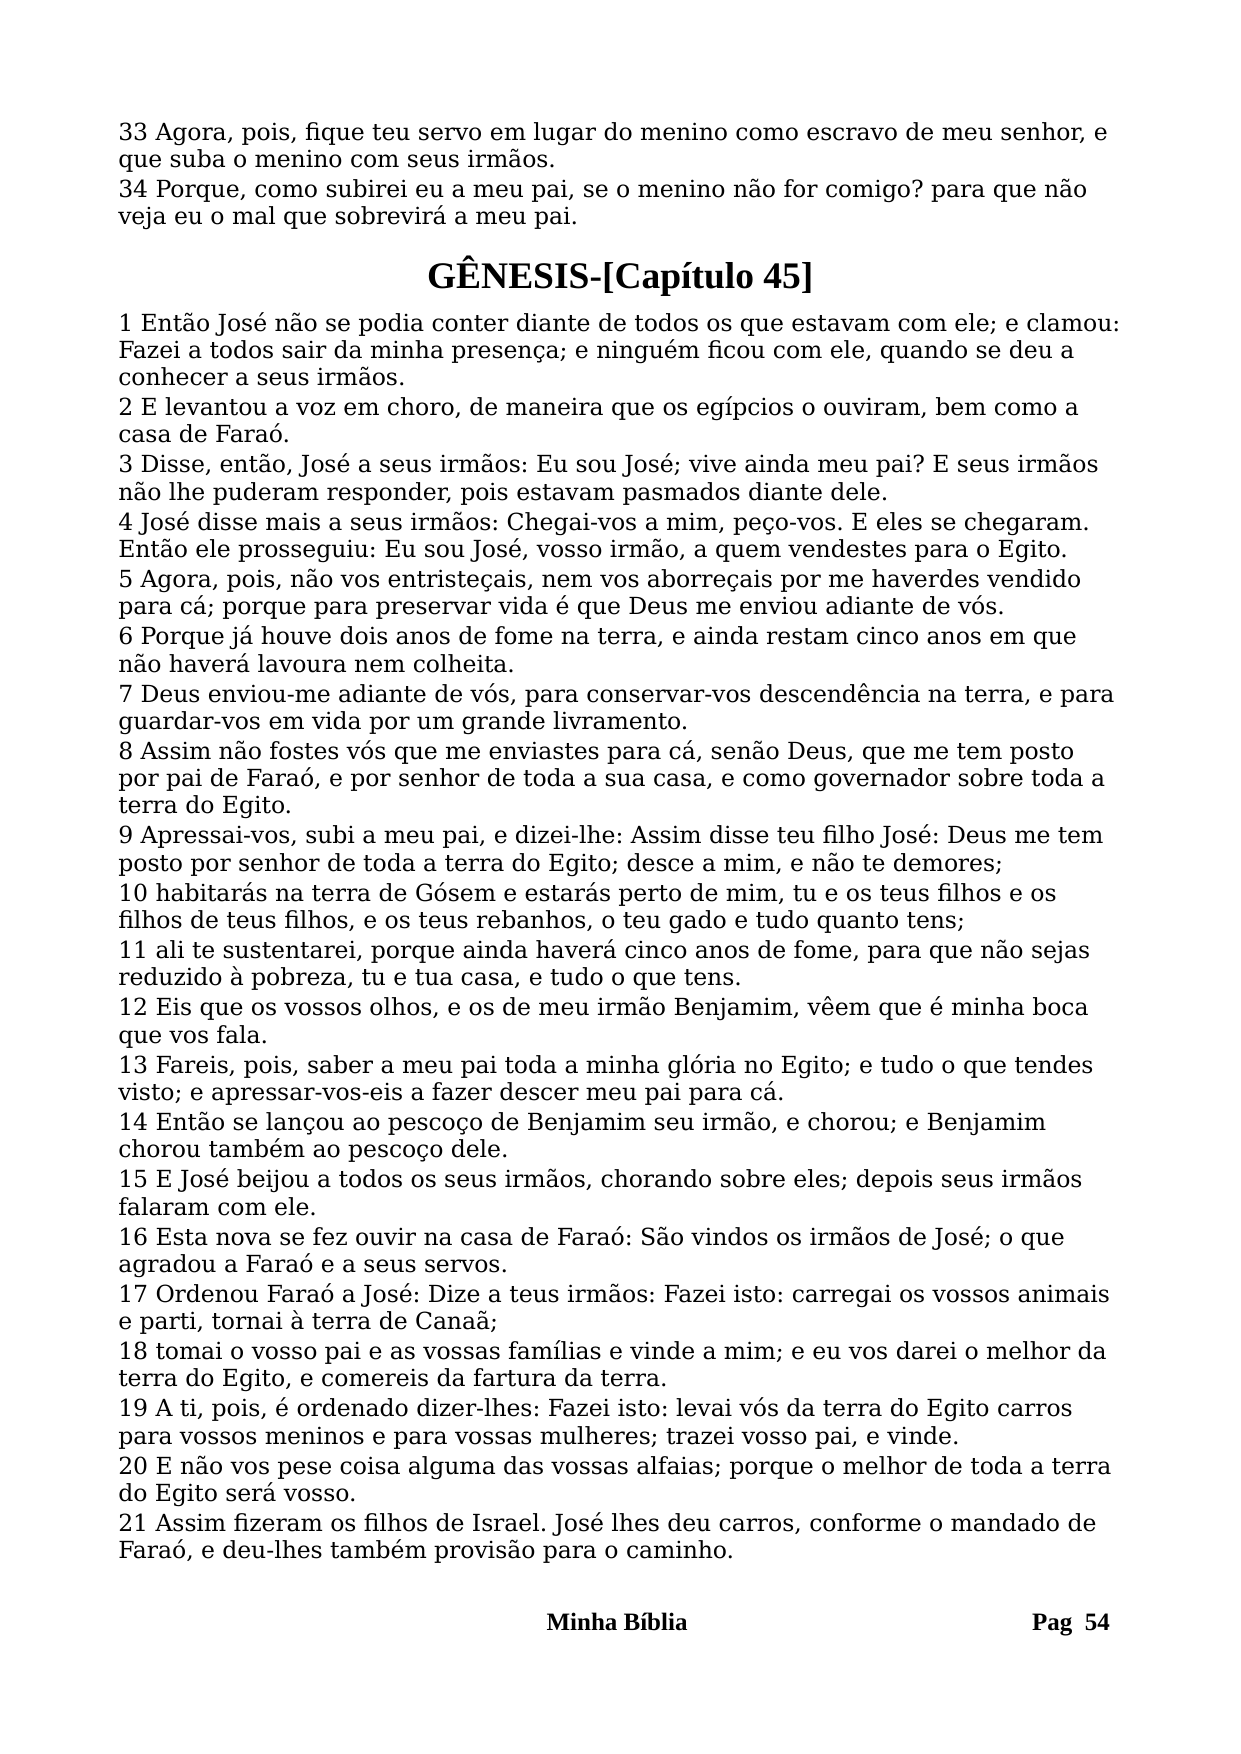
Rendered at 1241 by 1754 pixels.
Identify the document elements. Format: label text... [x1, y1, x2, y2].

text 1 Então José não se podia conter diante de todos os que estavam com ele; e clamou: Fazei a todos sair da minha presença; e ninguém ficou com ele, quando se deu a conhecer a seus irmãos. [118, 309, 1122, 391]
text 7 Deus enviou-me adiante de vós, para conservar-vos descendência na terra, e para guardar-vos em vida por um grande livramento. [118, 680, 1122, 735]
text 14 Então se lançou ao pescoço de Benjamim seu irmão, e chorou; e Benjamim chorou também ao pescoço dele. [118, 1108, 1122, 1163]
text 33 Agora, pois, fique teu servo em lugar do menino como escravo de meu senhor, e que suba o menino com seus irmãos. [118, 118, 1122, 173]
text 18 tomai o vosso pai e as vossas famílias e vinde a mim; e eu vos darei o melhor da terra do Egito, e comereis da fartura da terra. [118, 1338, 1122, 1392]
text 2 E levantou a voz em choro, de maneira que os egípcios o ouviram, bem como a casa de Faraó. [118, 394, 1122, 448]
text 17 Ordenou Faraó a José: Dize a teus irmãos: Fazei isto: carregai os vossos animais e parti, tornai à terra de Canaã; [118, 1280, 1122, 1335]
text 11 ali te sustentarei, porque ainda haverá cinco anos de fome, para que não sejas reduzido à pobreza, tu e tua casa, e tudo o que tens. [118, 937, 1122, 991]
text 5 Agora, pois, não vos entristeçais, nem vos aborreçais por me haverdes vendido para cá; porque para preservar vida é que Deus me enviou adiante de vós. [118, 566, 1122, 620]
text 19 A ti, pois, é ordenado dizer-lhes: Fazei isto: levai vós da terra do Egito carros para vossos meninos e para vossas mulheres; trazei vosso pai, e vinde. [118, 1395, 1122, 1449]
text 34 Porque, como subirei eu a meu pai, se o menino não for comigo? para que não veja eu o mal que sobrevirá a meu pai. [118, 175, 1122, 230]
text 12 Eis que os vossos olhos, e os de meu irmão Benjamim, vêem que é minha boca que vos fala. [118, 994, 1122, 1048]
text 8 Assim não fostes vós que me enviastes para cá, senão Deus, que me tem posto por pai de Faraó, e por senhor de toda a sua casa, e como governador sobre toda a terra do Egito. [118, 737, 1122, 819]
text 3 Disse, então, José a seus irmãos: Eu sou José; vive ainda meu pai? E seus irmãos não lhe puderam responder, pois estavam pasmados diante dele. [118, 451, 1122, 506]
text 13 Fareis, pois, saber a meu pai toda a minha glória no Egito; e tudo o que tendes visto; e apressar-vos-eis a fazer descer meu pai para cá. [118, 1051, 1122, 1106]
subtitle GÊNESIS-[Capítulo 45] [118, 253, 1122, 297]
text 6 Porque já houve dois anos de fome na terra, e ainda restam cinco anos em que não haverá lavoura nem colheita. [118, 623, 1122, 677]
text 9 Apressai-vos, subi a meu pai, e dizei-lhe: Assim disse teu filho José: Deus me tem posto por senhor de toda a terra do Egito; desce a mim, e não te demores; [118, 822, 1122, 877]
text 15 E José beijou a todos os seus irmãos, chorando sobre eles; depois seus irmãos falaram com ele. [118, 1166, 1122, 1220]
text 20 E não vos pese coisa alguma das vossas alfaias; porque o melhor de toda a terra do Egito será vosso. [118, 1452, 1122, 1507]
text 16 Esta nova se fez ouvir na casa de Faraó: São vindos os irmãos de José; o que agradou a Faraó e a seus servos. [118, 1223, 1122, 1278]
text 10 habitarás na terra de Gósem e estarás perto de mim, tu e os teus filhos e os filhos de teus filhos, e os teus rebanhos, o teu gado e tudo quanto tens; [118, 879, 1122, 934]
text 21 Assim fizeram os filhos de Israel. José lhes deu carros, conforme o mandado de Faraó, e deu-lhes também provisão para o caminho. [118, 1509, 1122, 1564]
text 4 José disse mais a seus irmãos: Chegai-vos a mim, peço-vos. E eles se chegaram. Então ele prosseguiu: Eu sou José, vosso irmão, a quem vendestes para o Egito. [118, 508, 1122, 563]
